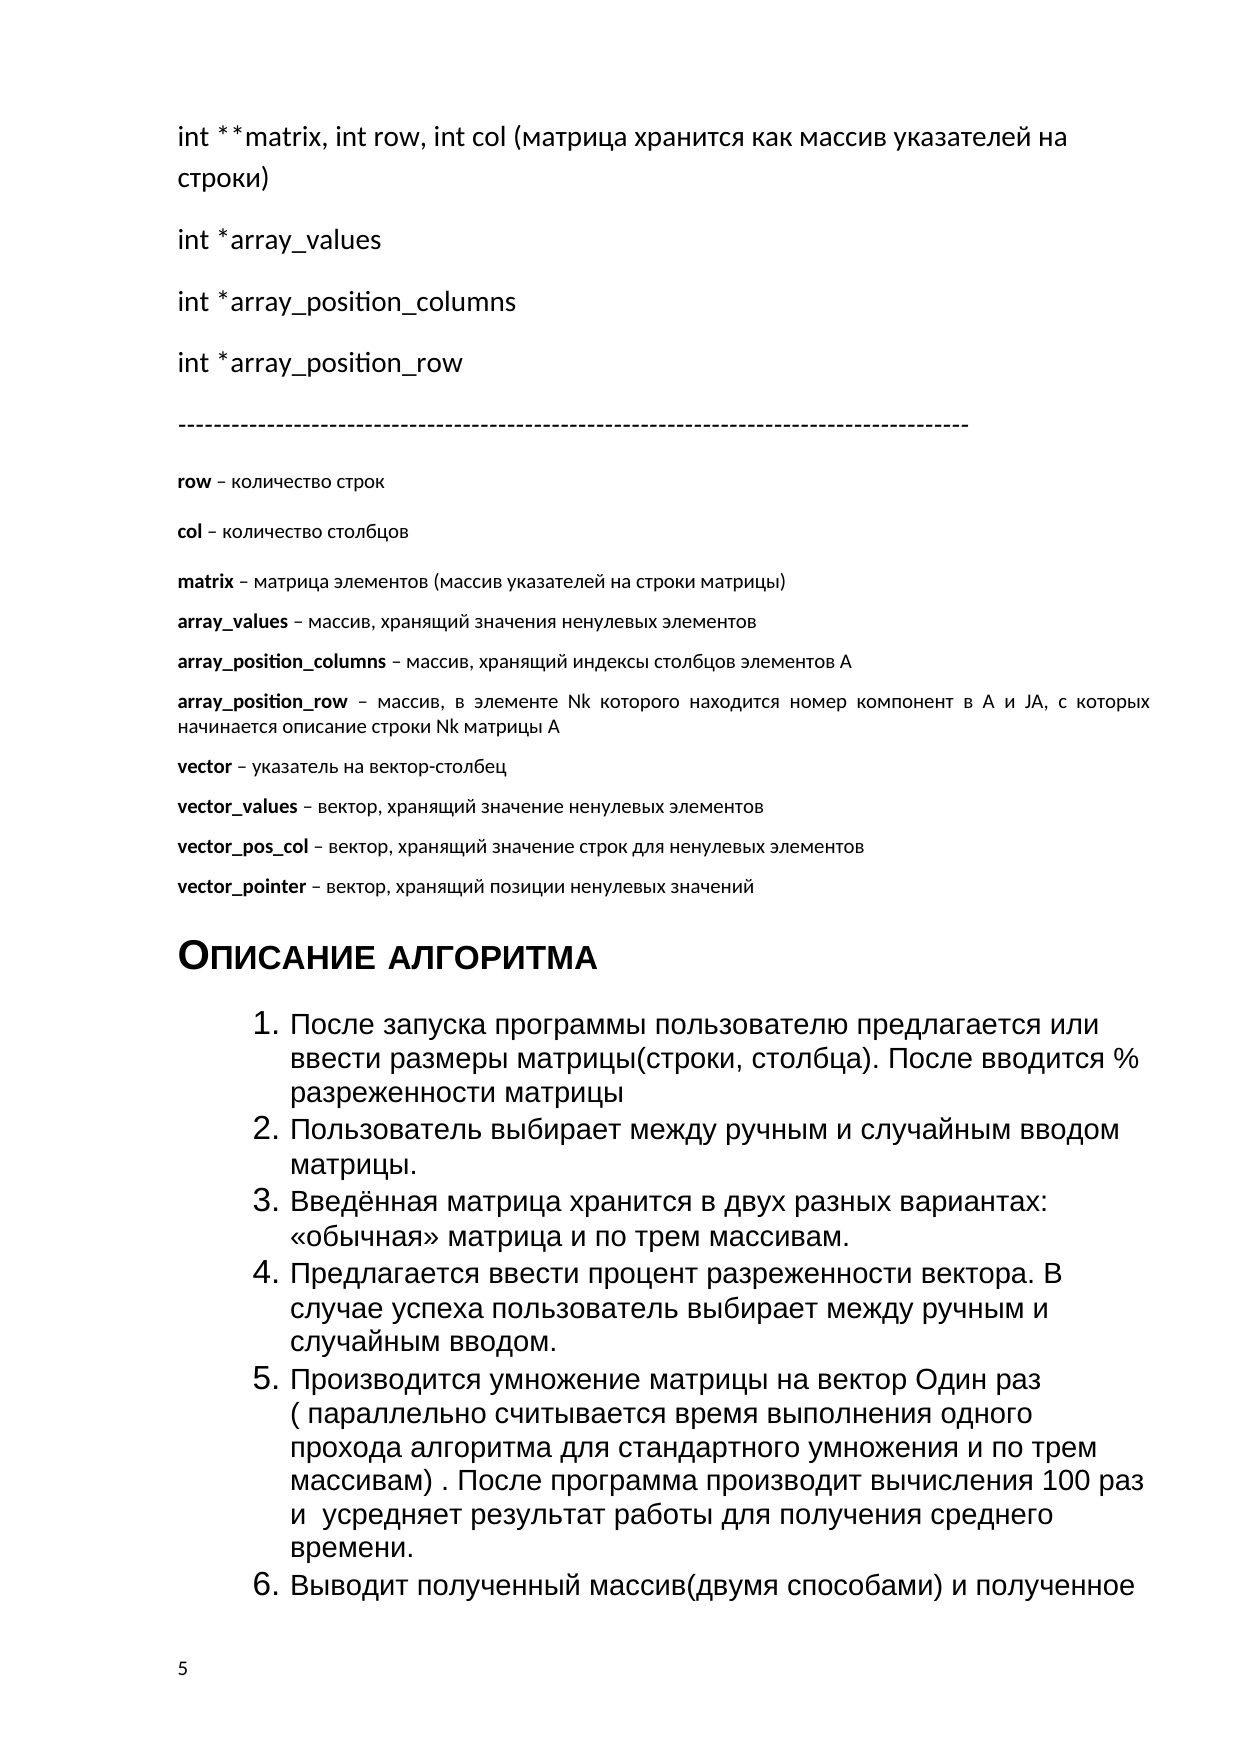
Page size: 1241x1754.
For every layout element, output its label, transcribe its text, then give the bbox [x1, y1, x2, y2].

text int *array_position_row [177, 344, 1152, 380]
text array_values – массив, хранящий значения ненулевых элементов [177, 608, 1152, 633]
text array_position_row – массив, в элементе Nk которого находится номер компонент в A и JA, с которых начинается описание строки Nk матрицы A [177, 688, 1152, 739]
text int *array_position_columns [177, 283, 1152, 318]
list Выводит полученный массив(двумя способами) и полученное [252, 1564, 1152, 1602]
text array_position_columns – массив, хранящий индексы столбцов элементов А [177, 648, 1152, 673]
list Пользователь выбирает между ручным и случайным вводом матрицы. [252, 1108, 1152, 1180]
text matrix – матрица элементов (массив указателей на строки матрицы) [177, 568, 1152, 593]
list Введённая матрица хранится в двух разных вариантах: «обычная» матрица и по трем массивам. [252, 1180, 1152, 1252]
text col – количество столбцов [177, 518, 1152, 543]
subtitle Описание алгоритма [177, 930, 1152, 978]
text row – количество строк [177, 468, 1152, 493]
text vector – указатель на вектор-столбец [177, 753, 1152, 779]
list Производится умножение матрицы на вектор Один раз ( параллельно считывается время выполнения одного прохода алгоритма для стандартного умножения и по трем массивам) . После программа производит вычисления 100 раз и усредняет результат работы для получения среднего времени. [252, 1358, 1152, 1564]
list После запуска программы пользователю предлагается или ввести размеры матрицы(строки, столбца). После вводится % разреженности матрицы [252, 1003, 1152, 1108]
text vector_pointer – вектор, хранящий позиции ненулевых значений [177, 873, 1152, 899]
text vector_values – вектор, хранящий значение ненулевых элементов [177, 793, 1152, 819]
text ----------------------------------------------------------------------------------------- [177, 406, 1152, 442]
text int **matrix, int row, int col (матрица хранится как массив указателей на строки) [177, 118, 1152, 195]
text vector_pos_col – вектор, хранящий значение строк для ненулевых элементов [177, 833, 1152, 859]
list Предлагается ввести процент разреженности вектора. В случае успеха пользователь выбирает между ручным и случайным вводом. [252, 1252, 1152, 1358]
text int *array_values [177, 221, 1152, 256]
